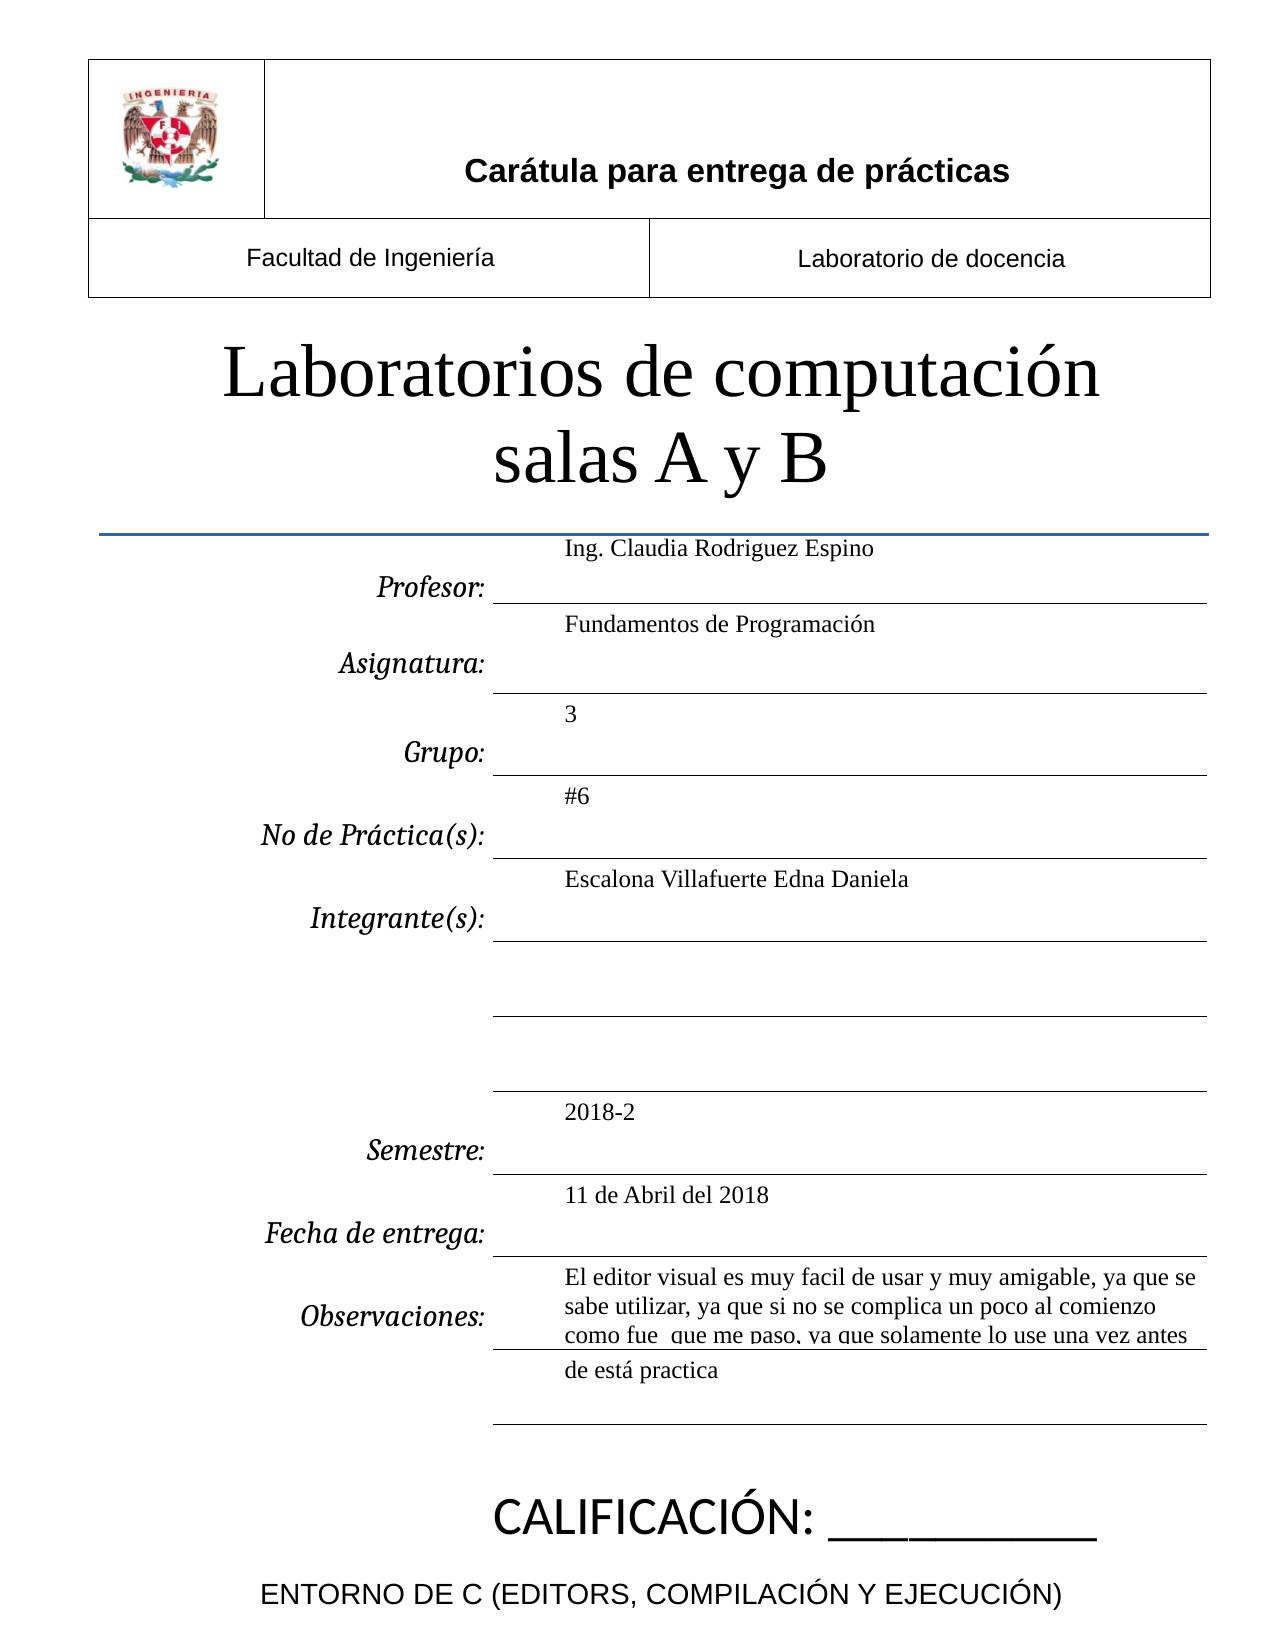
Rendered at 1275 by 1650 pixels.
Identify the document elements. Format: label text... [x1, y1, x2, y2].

table_cell [118, 1016, 493, 1091]
table_header Profesor: [118, 536, 493, 603]
table_cell No de Práctica(s): [118, 775, 493, 858]
table_cell 11 de Abril del 2018 [493, 1175, 1207, 1256]
table_cell [118, 1349, 493, 1424]
table_cell Observaciones: [118, 1256, 493, 1349]
table_cell El editor visual es muy facil de usar y muy amigable, ya que se sabe utilizar, ya que si no se complica un poco al comienzo como fue que me paso, ya que solamente lo use una vez antes [493, 1257, 1207, 1349]
table_cell Integrante(s): [118, 858, 493, 941]
text salas A y B [118, 413, 1205, 499]
text ENTORNO DE C (EDITORS, COMPILACIÓN Y EJECUCIÓN) [118, 1577, 1205, 1611]
table_cell Escalona Villafuerte Edna Daniela [493, 859, 1207, 941]
table_header Ing. Claudia Rodriguez Espino [493, 536, 1207, 603]
table_cell Fecha de entrega: [118, 1174, 493, 1256]
text Laboratorios de computación [118, 326, 1205, 413]
table_cell de está practica [493, 1350, 1207, 1424]
table_header [118, 528, 493, 533]
table_cell 3 [493, 694, 1207, 775]
table_header [89, 60, 264, 217]
table_cell Laboratorio de docencia [650, 219, 1210, 297]
table_cell #6 [493, 776, 1207, 858]
table_cell Asignatura: [118, 603, 493, 692]
table_cell 2018-2 [493, 1092, 1207, 1174]
table_cell Grupo: [118, 693, 493, 775]
table_cell Fundamentos de Programación [493, 604, 1207, 692]
text CALIFICACIÓN: __________ [118, 1482, 1205, 1548]
table_header [493, 528, 1207, 533]
table_cell [118, 941, 493, 1016]
table_cell [493, 942, 1207, 1016]
table_cell Facultad de Ingeniería [89, 219, 649, 297]
table_header Carátula para entrega de prácticas [265, 60, 1210, 217]
table_cell [493, 1017, 1207, 1091]
table_cell Semestre: [118, 1091, 493, 1174]
